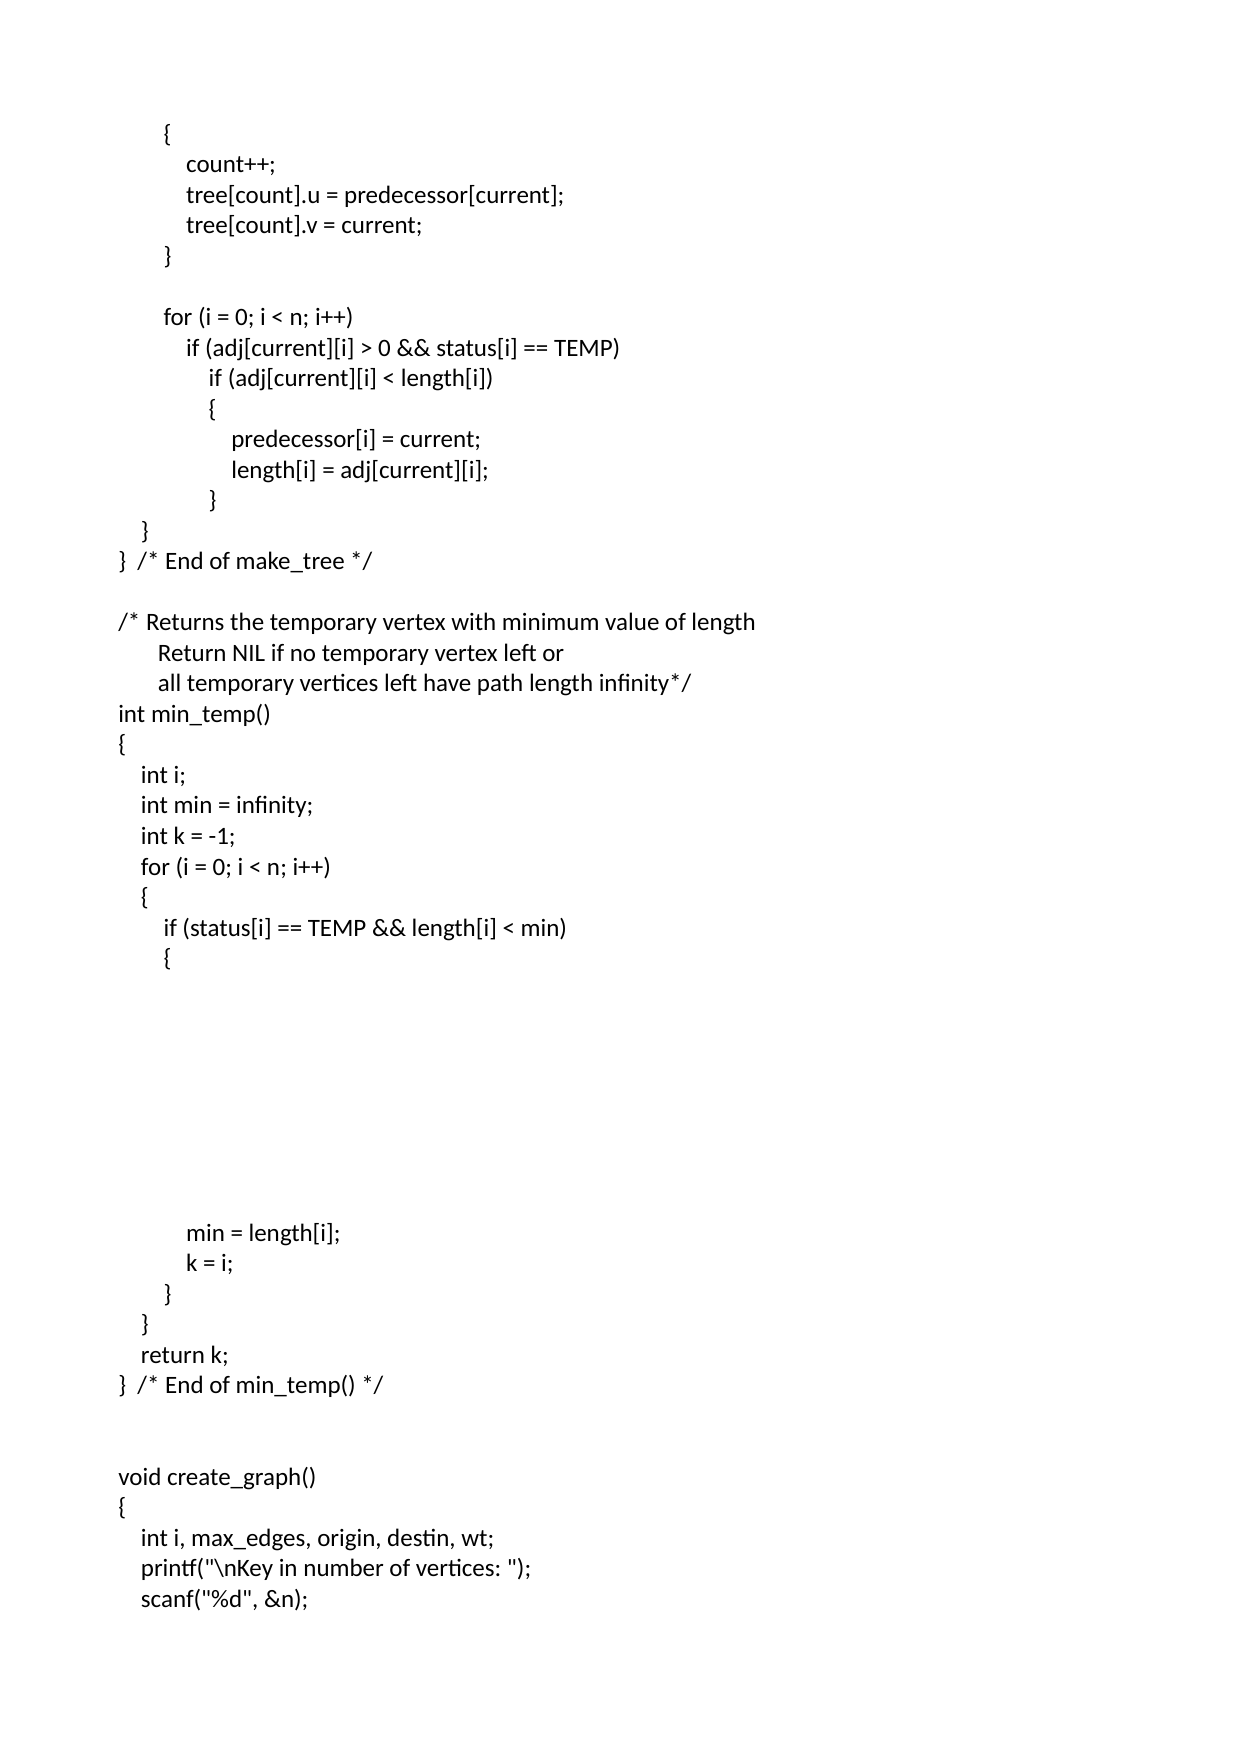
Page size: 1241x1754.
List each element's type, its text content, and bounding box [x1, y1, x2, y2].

text predecessor[i] = current; [118, 423, 1122, 454]
text if (status[i] == TEMP && length[i] < min) [118, 912, 1122, 942]
text } [118, 1308, 1122, 1339]
text } /* End of make_tree */ [118, 545, 1122, 576]
text int min = infinity; [118, 789, 1122, 820]
text return k; [118, 1339, 1122, 1369]
text { [118, 1492, 1122, 1522]
text } [118, 515, 1122, 545]
text for (i = 0; i < n; i++) [118, 301, 1122, 332]
text tree[count].v = current; [118, 210, 1122, 240]
text } [118, 1278, 1122, 1308]
text int i, max_edges, origin, destin, wt; [118, 1522, 1122, 1553]
text Return NIL if no temporary vertex left or [118, 637, 1122, 667]
text count++; [118, 149, 1122, 179]
text } /* End of min_temp() */ [118, 1369, 1122, 1400]
text { [118, 942, 1122, 973]
text if (adj[current][i] < length[i]) [118, 362, 1122, 393]
text all temporary vertices left have path length infinity*/ [118, 667, 1122, 698]
text } [118, 484, 1122, 515]
text tree[count].u = predecessor[current]; [118, 179, 1122, 210]
text for (i = 0; i < n; i++) [118, 851, 1122, 881]
text { [118, 393, 1122, 423]
text } [118, 240, 1122, 271]
text min = length[i]; [118, 1217, 1122, 1247]
text void create_graph() [118, 1461, 1122, 1492]
text printf("\nKey in number of vertices: "); [118, 1553, 1122, 1583]
text k = i; [118, 1247, 1122, 1278]
text scanf("%d", &n); [118, 1583, 1122, 1614]
text { [118, 728, 1122, 759]
text { [118, 881, 1122, 912]
text { [118, 118, 1122, 149]
text length[i] = adj[current][i]; [118, 454, 1122, 484]
text int i; [118, 759, 1122, 789]
text if (adj[current][i] > 0 && status[i] == TEMP) [118, 332, 1122, 362]
text /* Returns the temporary vertex with minimum value of length [118, 606, 1122, 637]
text int k = -1; [118, 820, 1122, 851]
text int min_temp() [118, 698, 1122, 728]
